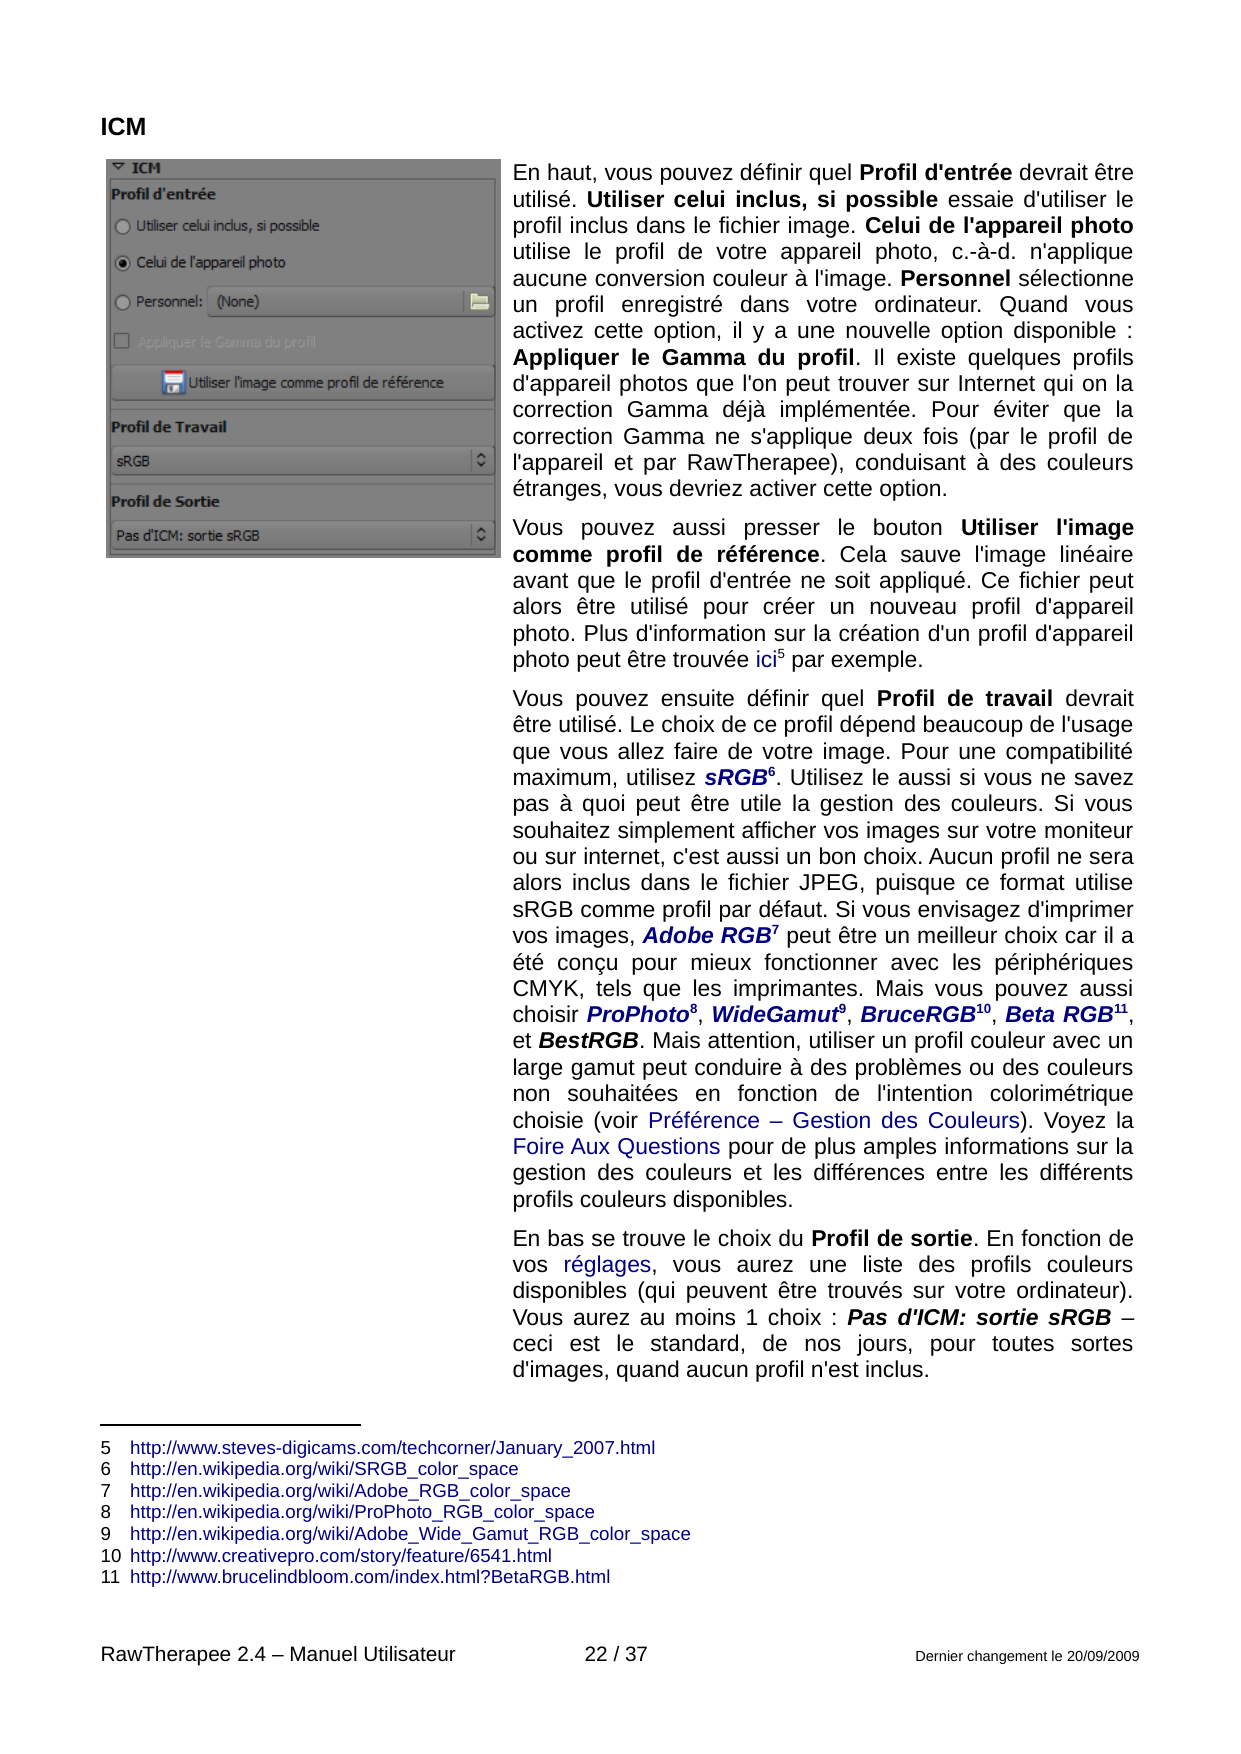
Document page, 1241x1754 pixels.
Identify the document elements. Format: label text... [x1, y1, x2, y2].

picture [106, 159, 501, 558]
table_header En haut, vous pouvez définir quel Profil d'entrée devrait être utilisé. Utiliser celui inclus, si possible essaie d'utiliser le profil inclus dans le fichier image. Celui de l'appareil photo utilise le profil de votre appareil photo, c.-à-d. n'applique aucune conversion couleur à l'image. Personnel sélectionne un profil enregistré dans votre ordinateur. Quand vous activez cette option, il y a une nouvelle option disponible : Appliquer le Gamma du profil. Il existe quelques profils d'appareil photos que l'on peut trouver sur Internet qui on la correction Gamma déjà implémentée. Pour éviter que la correction Gamma ne s'applique deux fois (par le profil de l'appareil et par RawTherapee), conduisant à des couleurs étranges, vous devriez activer cette option. Vous pouvez aussi presser le bouton Utiliser l'image comme profil de référence. Cela sauve l'image linéaire avant que le profil d'entrée ne soit appliqué. Ce fichier peut alors être utilisé pour créer un nouveau profil d'appareil photo. Plus d'information sur la création d'un profil d'appareil photo peut être trouvée ici par exemple. Vous pouvez ensuite définir quel Profil de travail devrait être utilisé. Le choix de ce profil dépend beaucoup de l'usage que vous allez faire de votre image. Pour une compatibilité maximum, utilisez sRGB. Utilisez le aussi si vous ne savez pas à quoi peut être utile la gestion des couleurs. Si vous souhaitez simplement afficher vos images sur votre moniteur ou sur internet, c'est aussi un bon choix. Aucun profil ne sera alors inclus dans le fichier JPEG, puisque ce format utilise sRGB comme profil par défaut. Si vous envisagez d'imprimer vos images, Adobe RGB peut être un meilleur choix car il a été conçu pour mieux fonctionner avec les périphériques CMYK, tels que les imprimantes. Mais vous pouvez aussi choisir ProPhoto, WideGamut, BruceRGB, Beta RGB, et BestRGB. Mais attention, utiliser un profil couleur avec un large gamut peut conduire à des problèmes ou des couleurs non souhaitées en fonction de l'intention colorimétrique choisie (voir Préférence – Gestion des Couleurs). Voyez la Foire Aux Questions pour de plus amples informations sur la gestion des couleurs et les différences entre les différents profils couleurs disponibles. En bas se trouve le choix du Profil de sortie. En fonction de vos réglages, vous aurez une liste des profils couleurs disponibles (qui peuvent être trouvés sur votre ordinateur). Vous aurez au moins 1 choix : Pas d'ICM: sortie sRGB – ceci est le standard, de nos jours, pour toutes sortes d'images, quand aucun profil n'est inclus. [507, 154, 1140, 1388]
table_header [100, 154, 507, 1388]
subtitle ICM [100, 112, 1140, 141]
